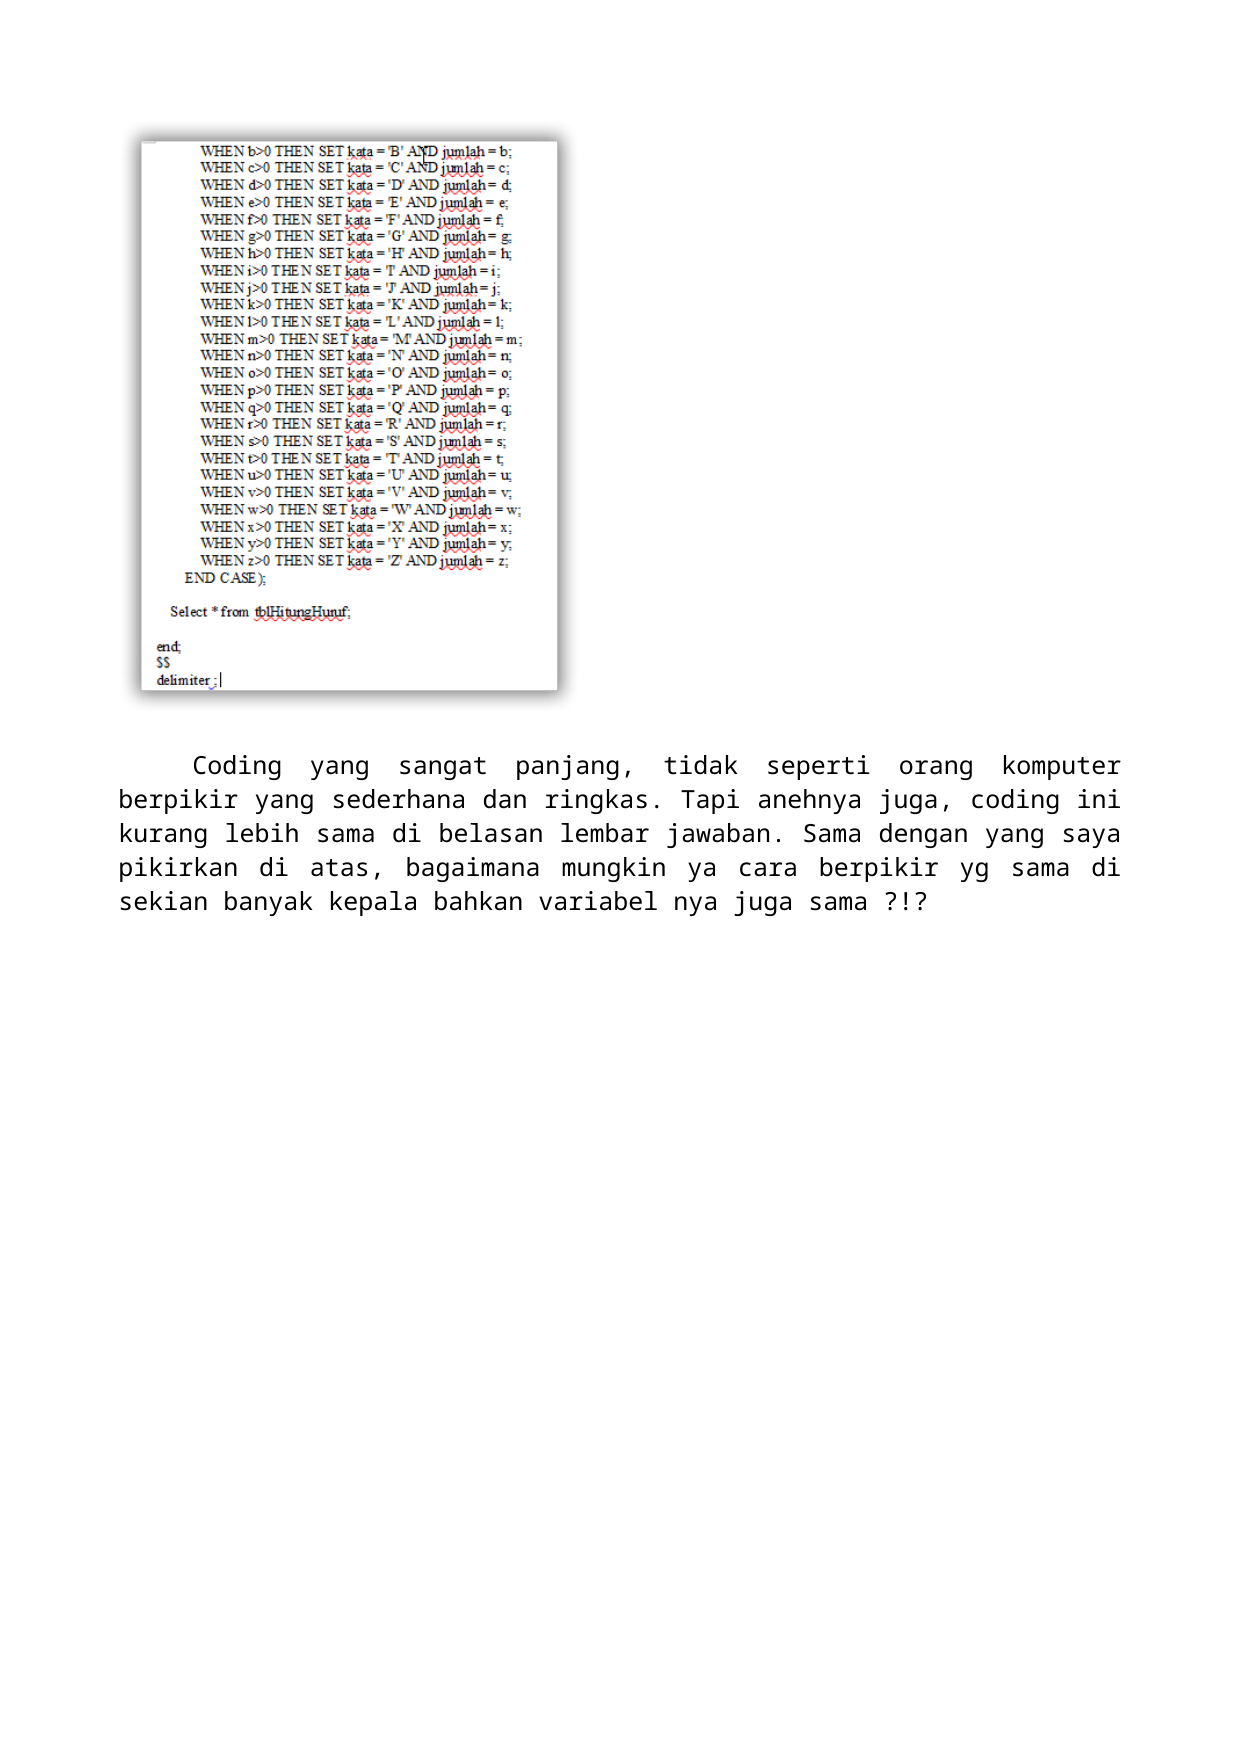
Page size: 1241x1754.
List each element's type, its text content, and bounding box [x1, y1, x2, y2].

text Coding yang sangat panjang, tidak seperti orang komputer berpikir yang sederhana dan ringkas. Tapi anehnya juga, coding ini kurang lebih sama di belasan lembar jawaban. Sama dengan yang saya pikirkan di atas, bagaimana mungkin ya cara berpikir yg sama di sekian banyak kepala bahkan variabel nya juga sama ?!? [118, 747, 1122, 918]
picture [118, 118, 580, 714]
